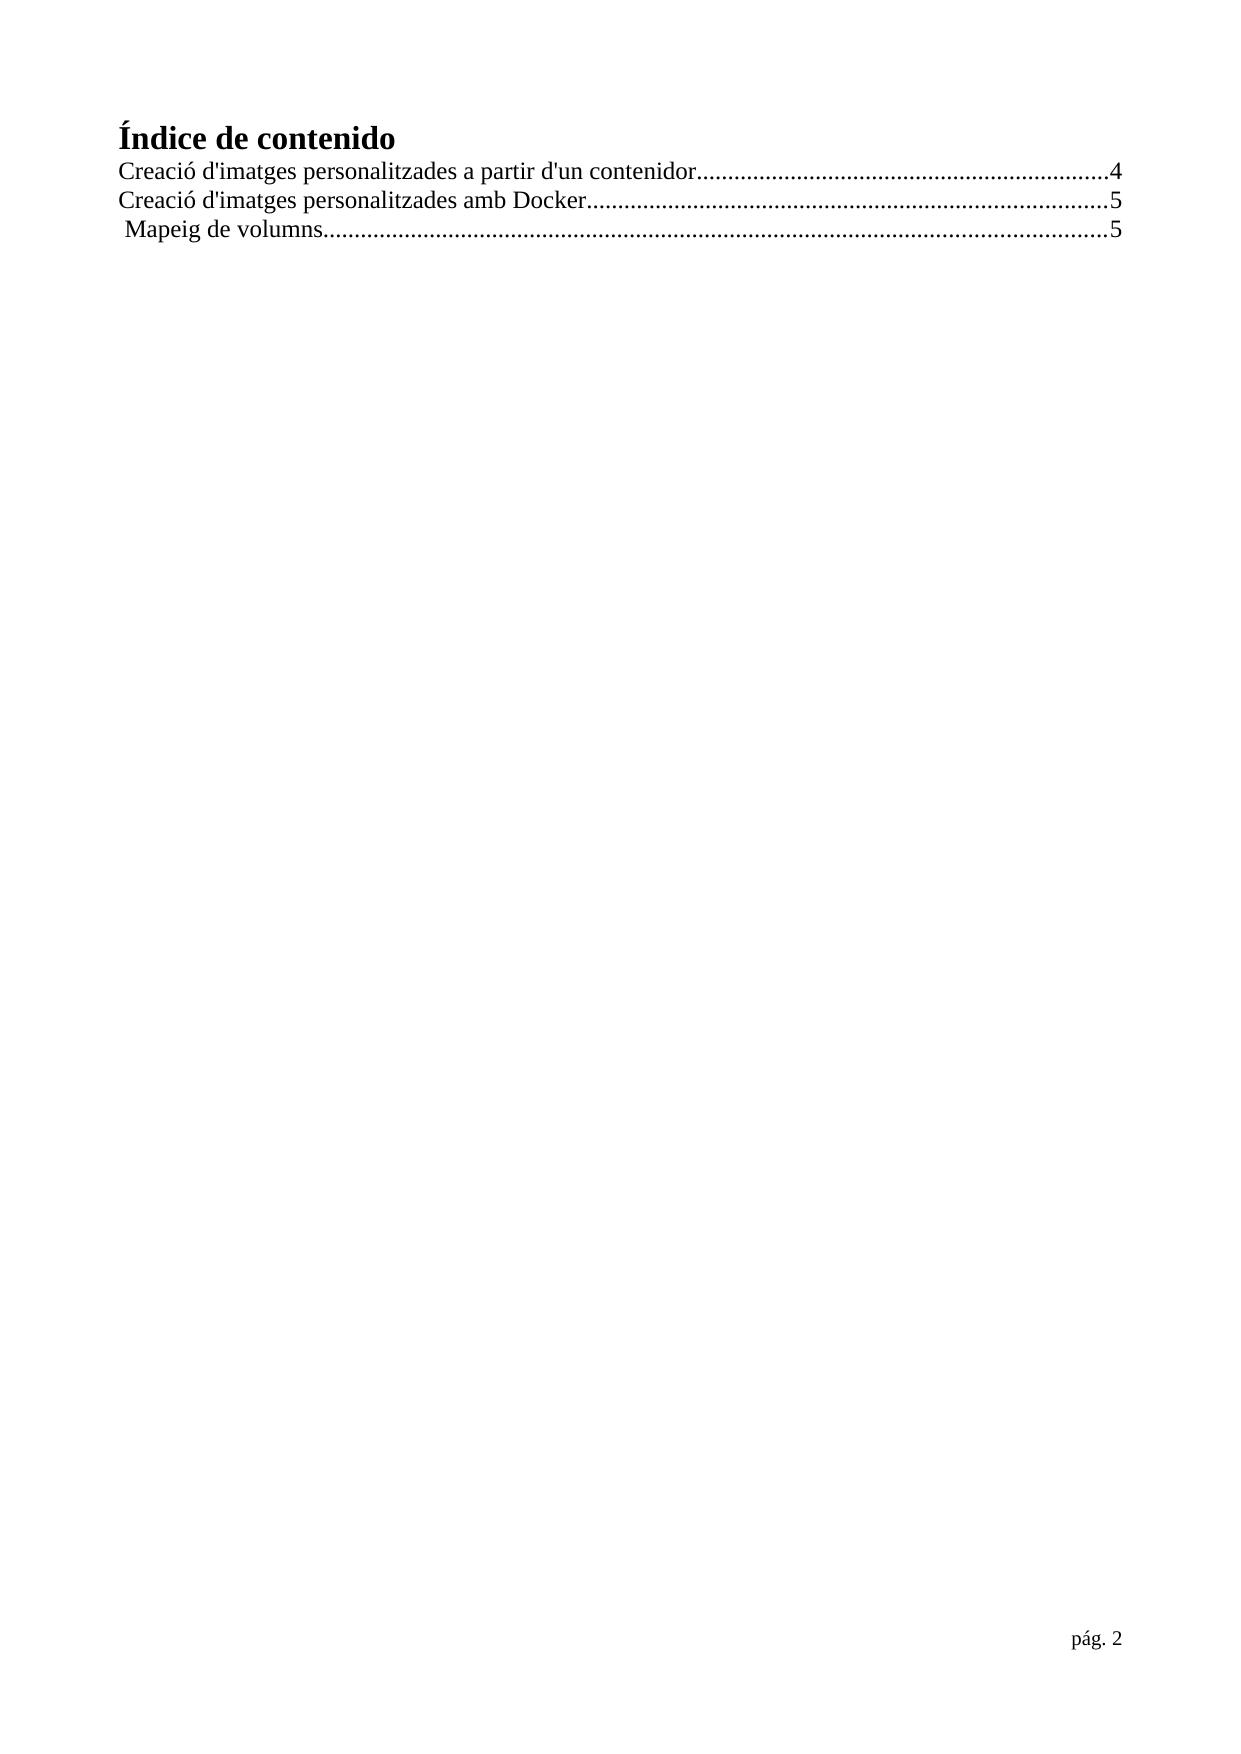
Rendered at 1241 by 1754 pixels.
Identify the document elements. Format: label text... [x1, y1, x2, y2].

text Creació d'imatges personalitzades amb Docker 5 [118, 185, 1122, 214]
subtitle Índice de contenido [118, 118, 1122, 156]
text Mapeig de volumns 5 [118, 214, 1122, 243]
text Creació d'imatges personalitzades a partir d'un contenidor 4 [118, 156, 1122, 185]
